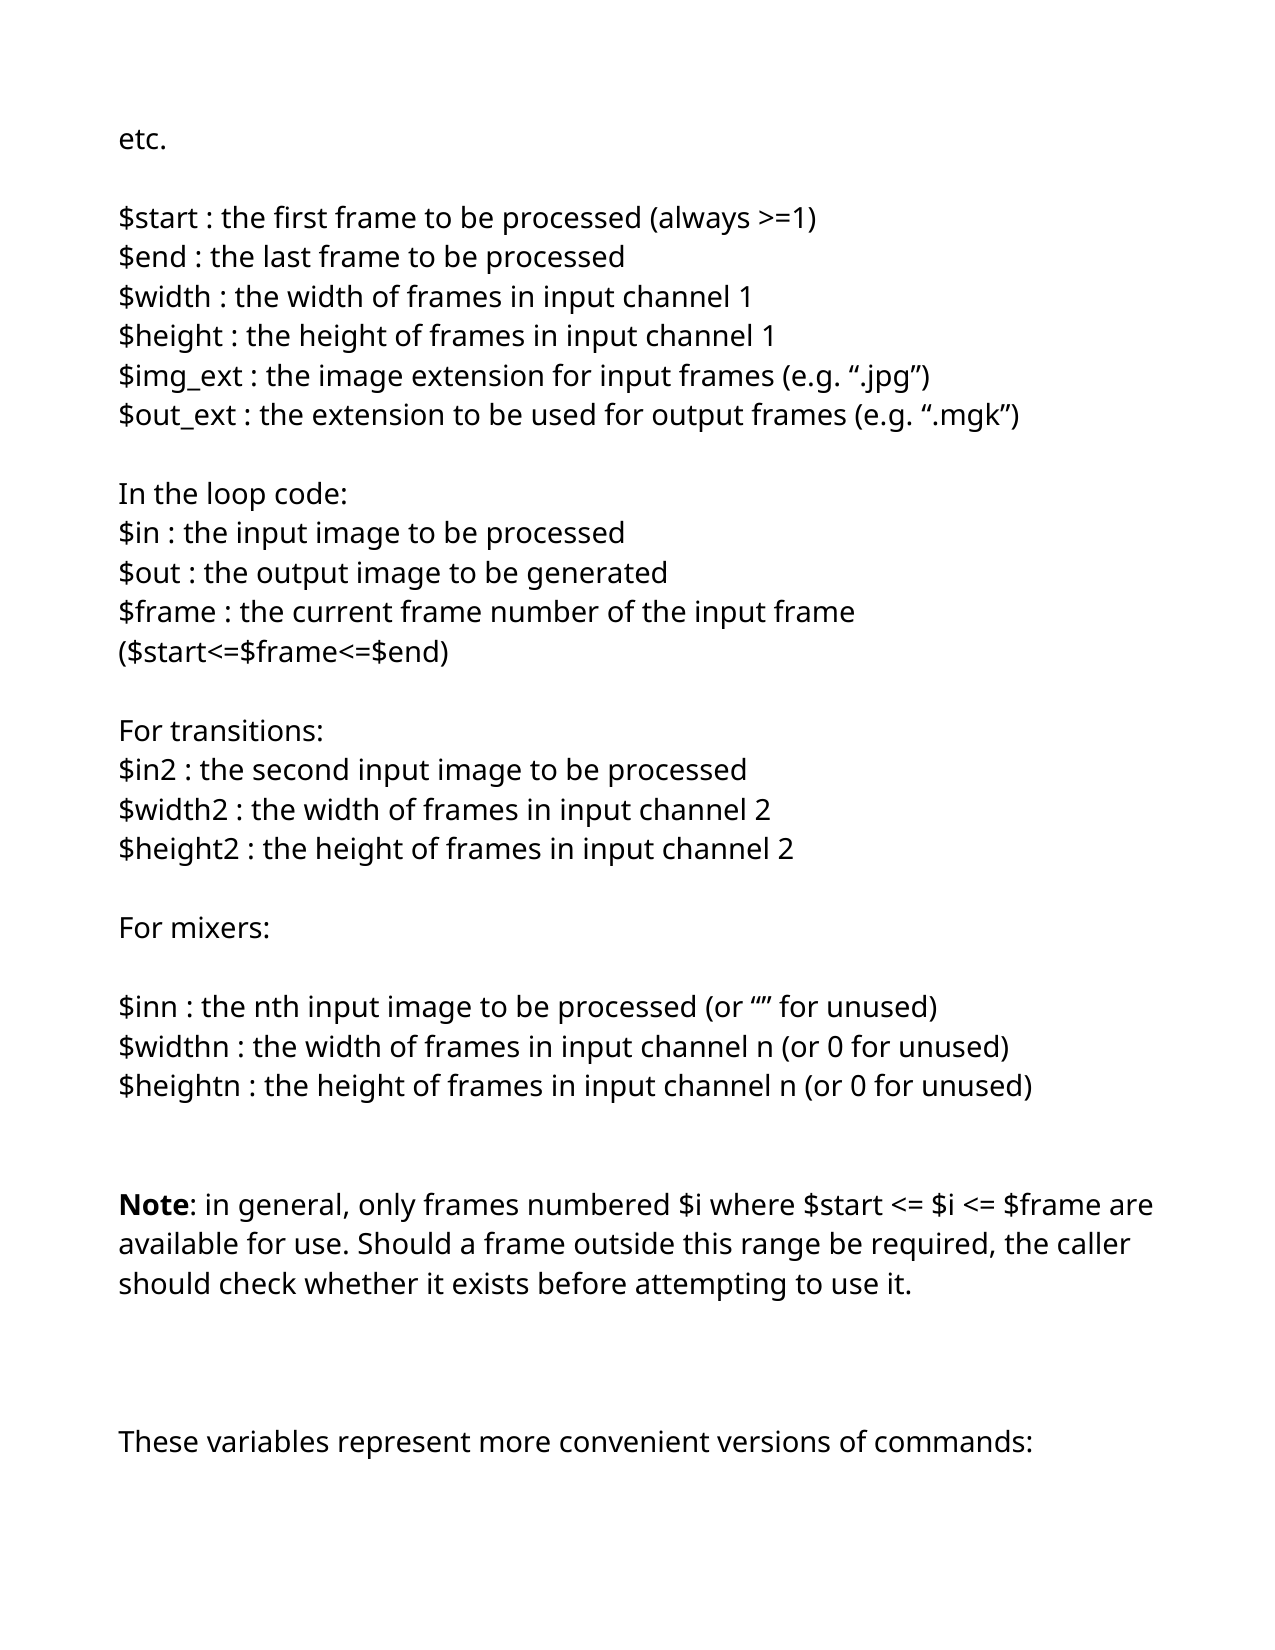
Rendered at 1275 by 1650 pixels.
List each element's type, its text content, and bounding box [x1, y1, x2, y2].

text $frame : the current frame number of the input frame ($start<=$frame<=$end) [118, 592, 1157, 671]
text Note: in general, only frames numbered $i where $start <= $i <= $frame are available for use. Should a frame outside this range be required, the caller should check whether it exists before attempting to use it. [118, 1184, 1157, 1302]
text $height2 : the height of frames in input channel 2 [118, 829, 1157, 868]
text etc. [118, 118, 1157, 158]
text $out_ext : the extension to be used for output frames (e.g. “.mgk”) [118, 394, 1157, 434]
text $img_ext : the image extension for input frames (e.g. “.jpg”) [118, 355, 1157, 394]
text In the loop code: [118, 473, 1157, 513]
text $heightn : the height of frames in input channel n (or 0 for unused) [118, 1066, 1157, 1105]
text For mixers: [118, 908, 1157, 947]
text These variables represent more convenient versions of commands: [118, 1421, 1157, 1460]
text $height : the height of frames in input channel 1 [118, 316, 1157, 355]
text $inn : the nth input image to be processed (or “” for unused) [118, 987, 1157, 1026]
text For transitions: [118, 710, 1157, 750]
text $width : the width of frames in input channel 1 [118, 276, 1157, 316]
text $in2 : the second input image to be processed [118, 750, 1157, 789]
text $width2 : the width of frames in input channel 2 [118, 789, 1157, 829]
text $widthn : the width of frames in input channel n (or 0 for unused) [118, 1026, 1157, 1066]
text $out : the output image to be generated [118, 552, 1157, 592]
text $end : the last frame to be processed [118, 237, 1157, 276]
text $start : the first frame to be processed (always >=1) [118, 197, 1157, 237]
text $in : the input image to be processed [118, 513, 1157, 552]
